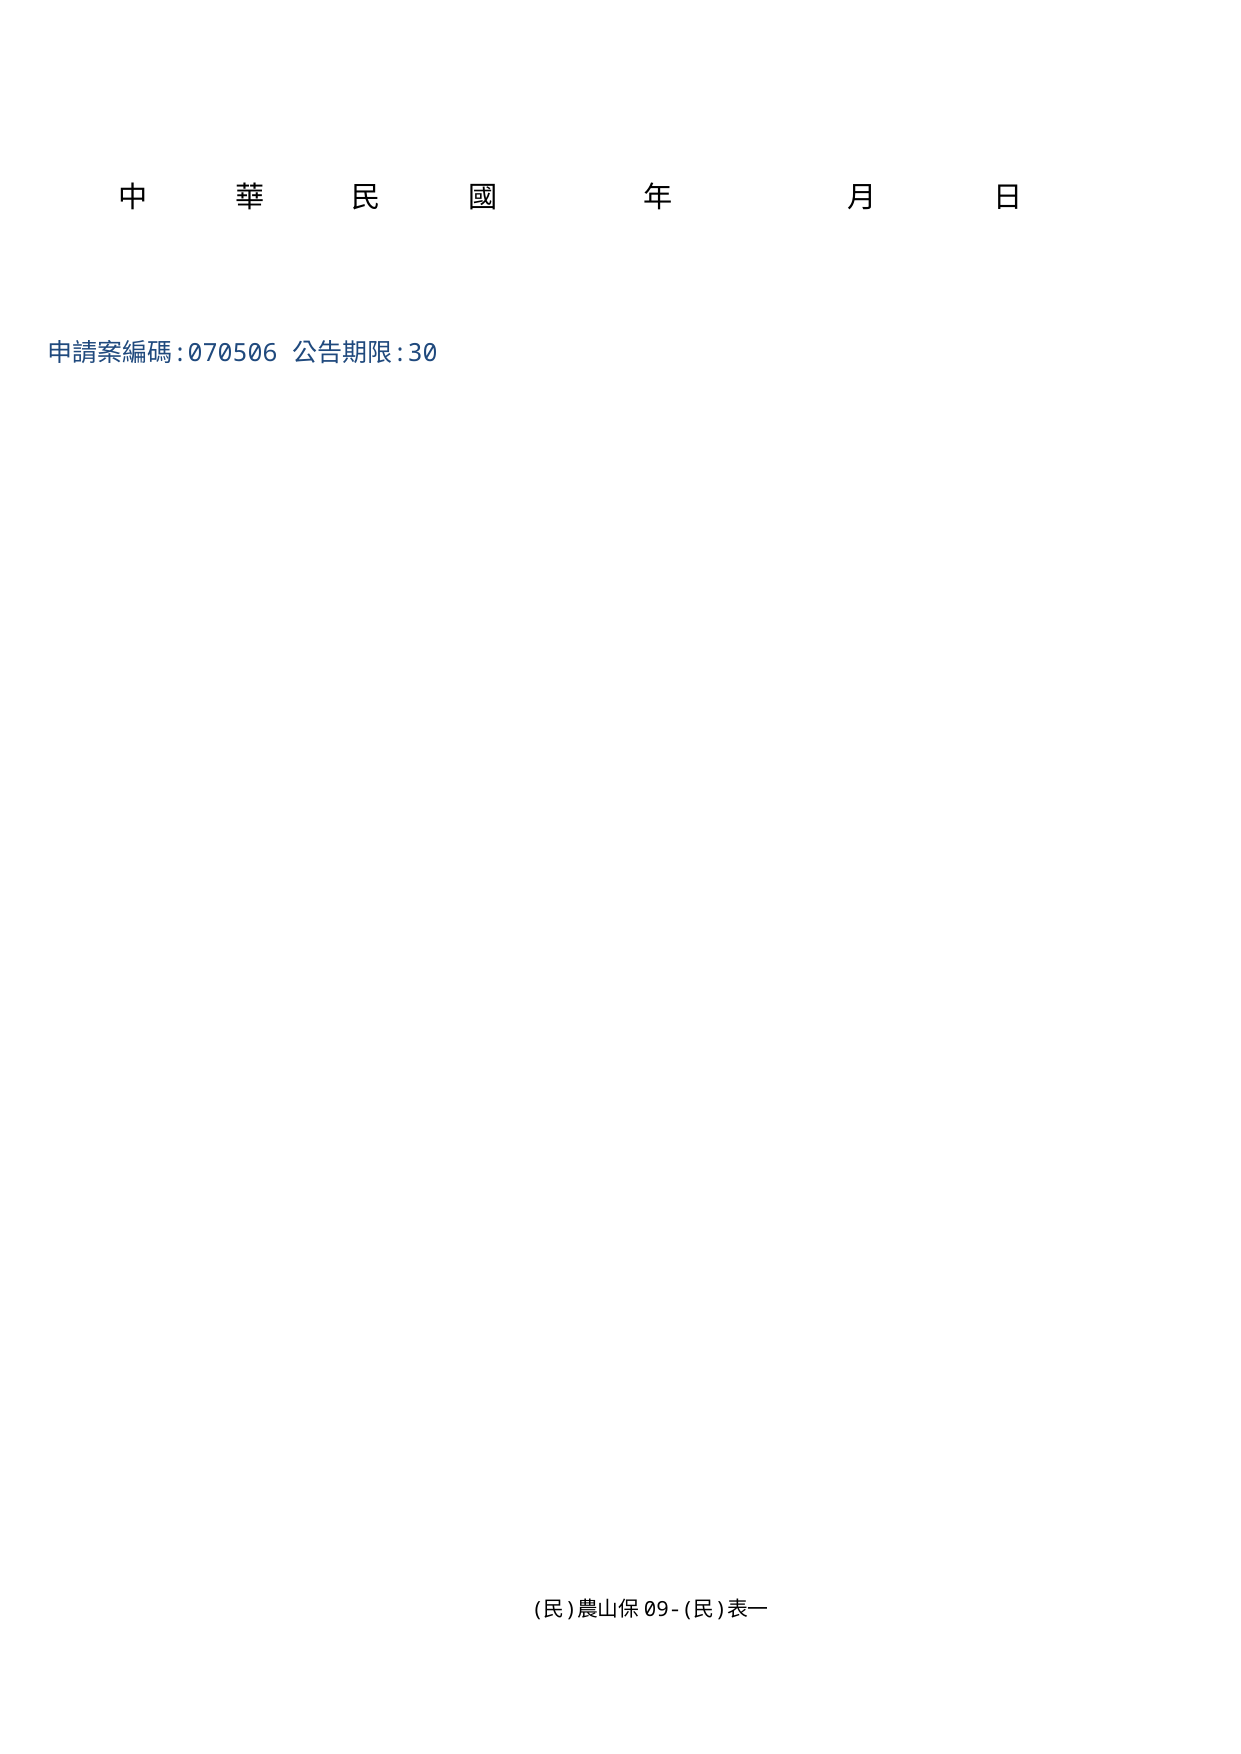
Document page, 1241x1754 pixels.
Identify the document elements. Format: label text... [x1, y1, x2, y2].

text 申請案編碼:070506 公告期限:30天 [47, 333, 445, 374]
text 中 華 民 國 年 月 日 [118, 153, 1181, 215]
